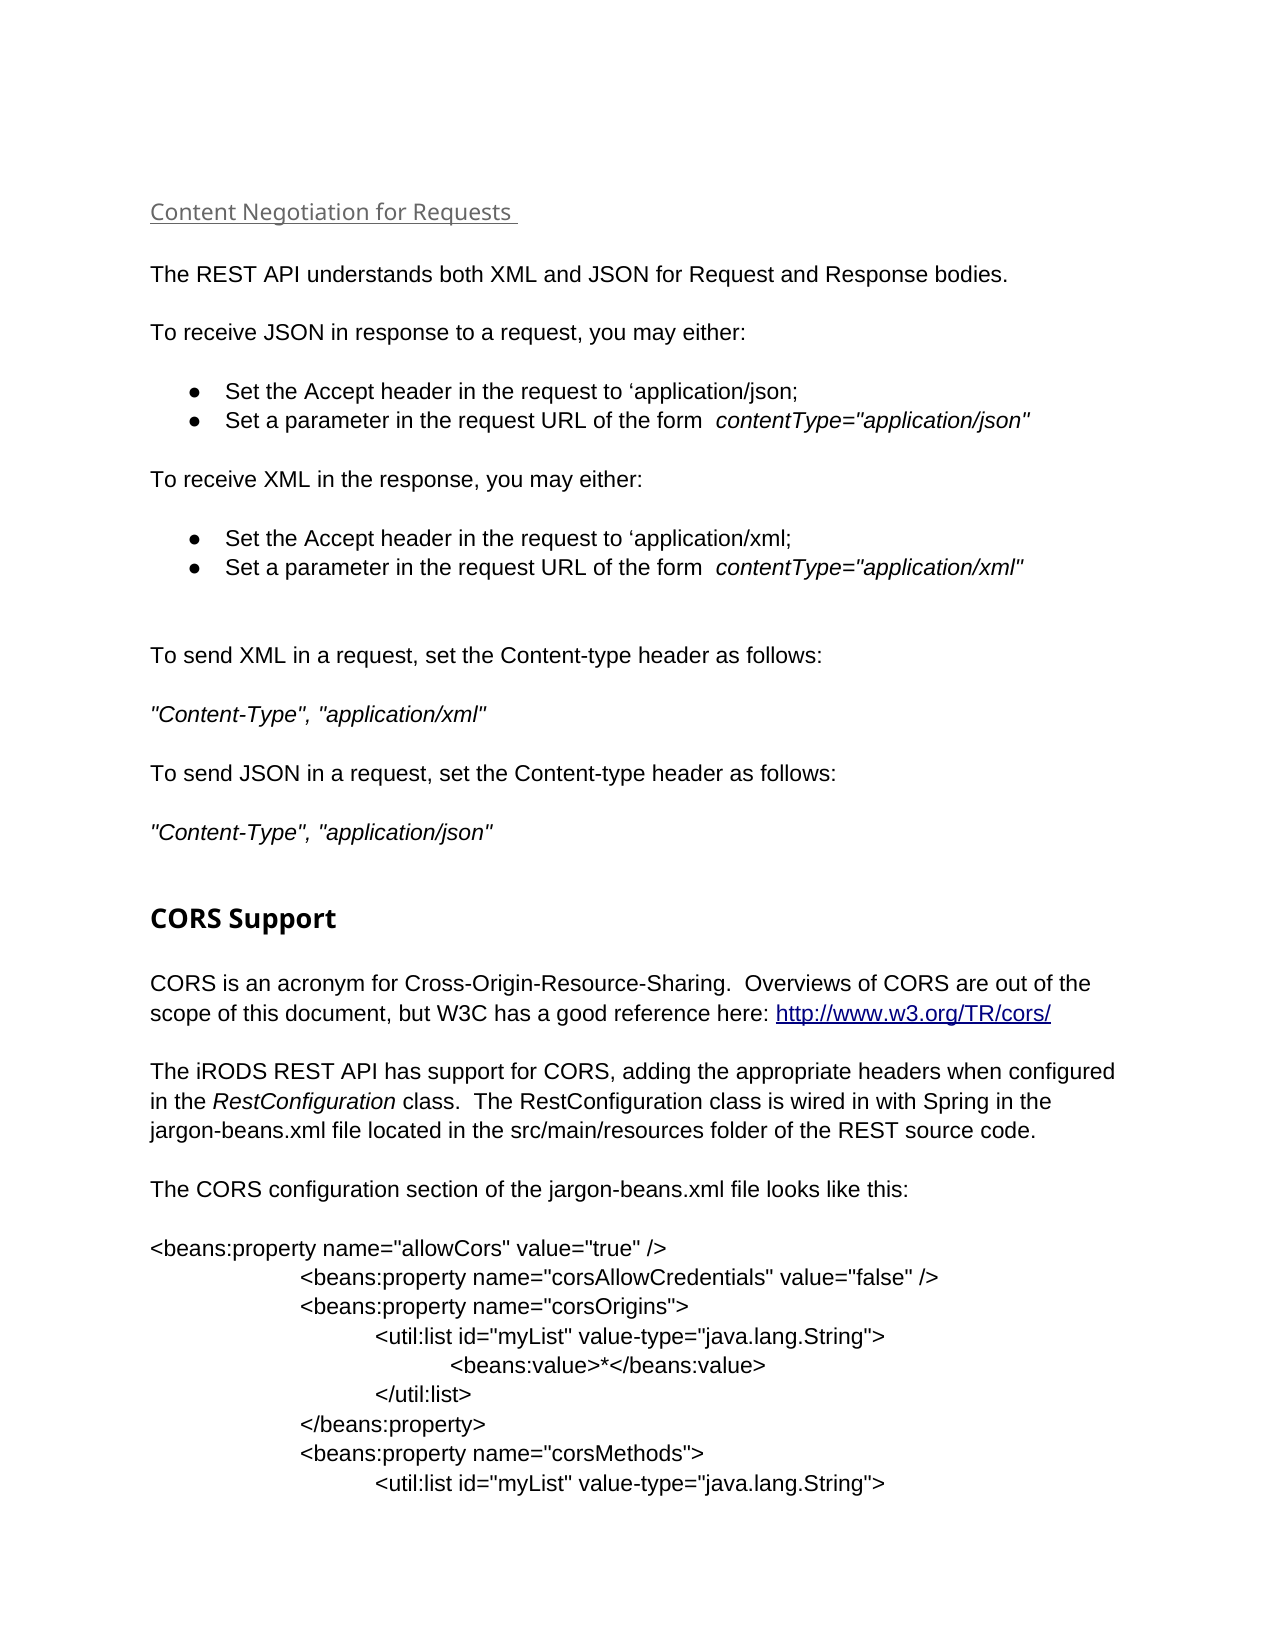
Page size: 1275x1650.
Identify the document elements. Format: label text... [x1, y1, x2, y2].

text To send XML in a request, set the Content-type header as follows: [150, 643, 1125, 669]
text To receive XML in the response, you may either: [150, 467, 1125, 493]
text <util:list id="myList" value-type="java.lang.String"> [150, 1323, 1125, 1349]
text CORS is an acronym for Cross-Origin-Resource-Sharing. Overviews of CORS are out of the scope of this document, but W3C has a good reference here: http://www.w3.org/TR/cors/ [150, 971, 1125, 1026]
text "Content-Type", "application/xml" [150, 702, 1125, 728]
text <beans:property name="allowCors" value="true" /> [150, 1235, 1125, 1261]
list Set the Accept header in the request to ‘application/xml; [187, 526, 1125, 551]
subtitle CORS Support [150, 899, 1125, 936]
text <beans:property name="corsOrigins"> [150, 1294, 1125, 1319]
text "Content-Type", "application/json" [150, 819, 1125, 845]
subtitle Content Negotiation for Requests [150, 196, 1125, 227]
text </util:list> [150, 1382, 1125, 1408]
text <beans:value>*</beans:value> [150, 1353, 1125, 1378]
list Set a parameter in the request URL of the form contentType="application/json" [187, 408, 1125, 434]
text The REST API understands both XML and JSON for Request and Response bodies. [150, 261, 1125, 287]
text <beans:property name="corsAllowCredentials" value="false" /> [150, 1264, 1125, 1290]
text </beans:property> [150, 1411, 1125, 1437]
text <beans:property name="corsMethods"> [150, 1441, 1125, 1466]
text To receive JSON in response to a request, you may either: [150, 320, 1125, 346]
text <util:list id="myList" value-type="java.lang.String"> [150, 1470, 1125, 1496]
list Set a parameter in the request URL of the form contentType="application/xml" [187, 555, 1125, 581]
text To send JSON in a request, set the Content-type header as follows: [150, 761, 1125, 786]
text The iRODS REST API has support for CORS, adding the appropriate headers when configured in the RestConfiguration class. The RestConfiguration class is wired in with Spring in the jargon-beans.xml file located in the src/main/resources folder of the REST source code. [150, 1059, 1125, 1143]
text The CORS configuration section of the jargon-beans.xml file looks like this: [150, 1176, 1125, 1202]
list Set the Accept header in the request to ‘application/json; [187, 379, 1125, 404]
